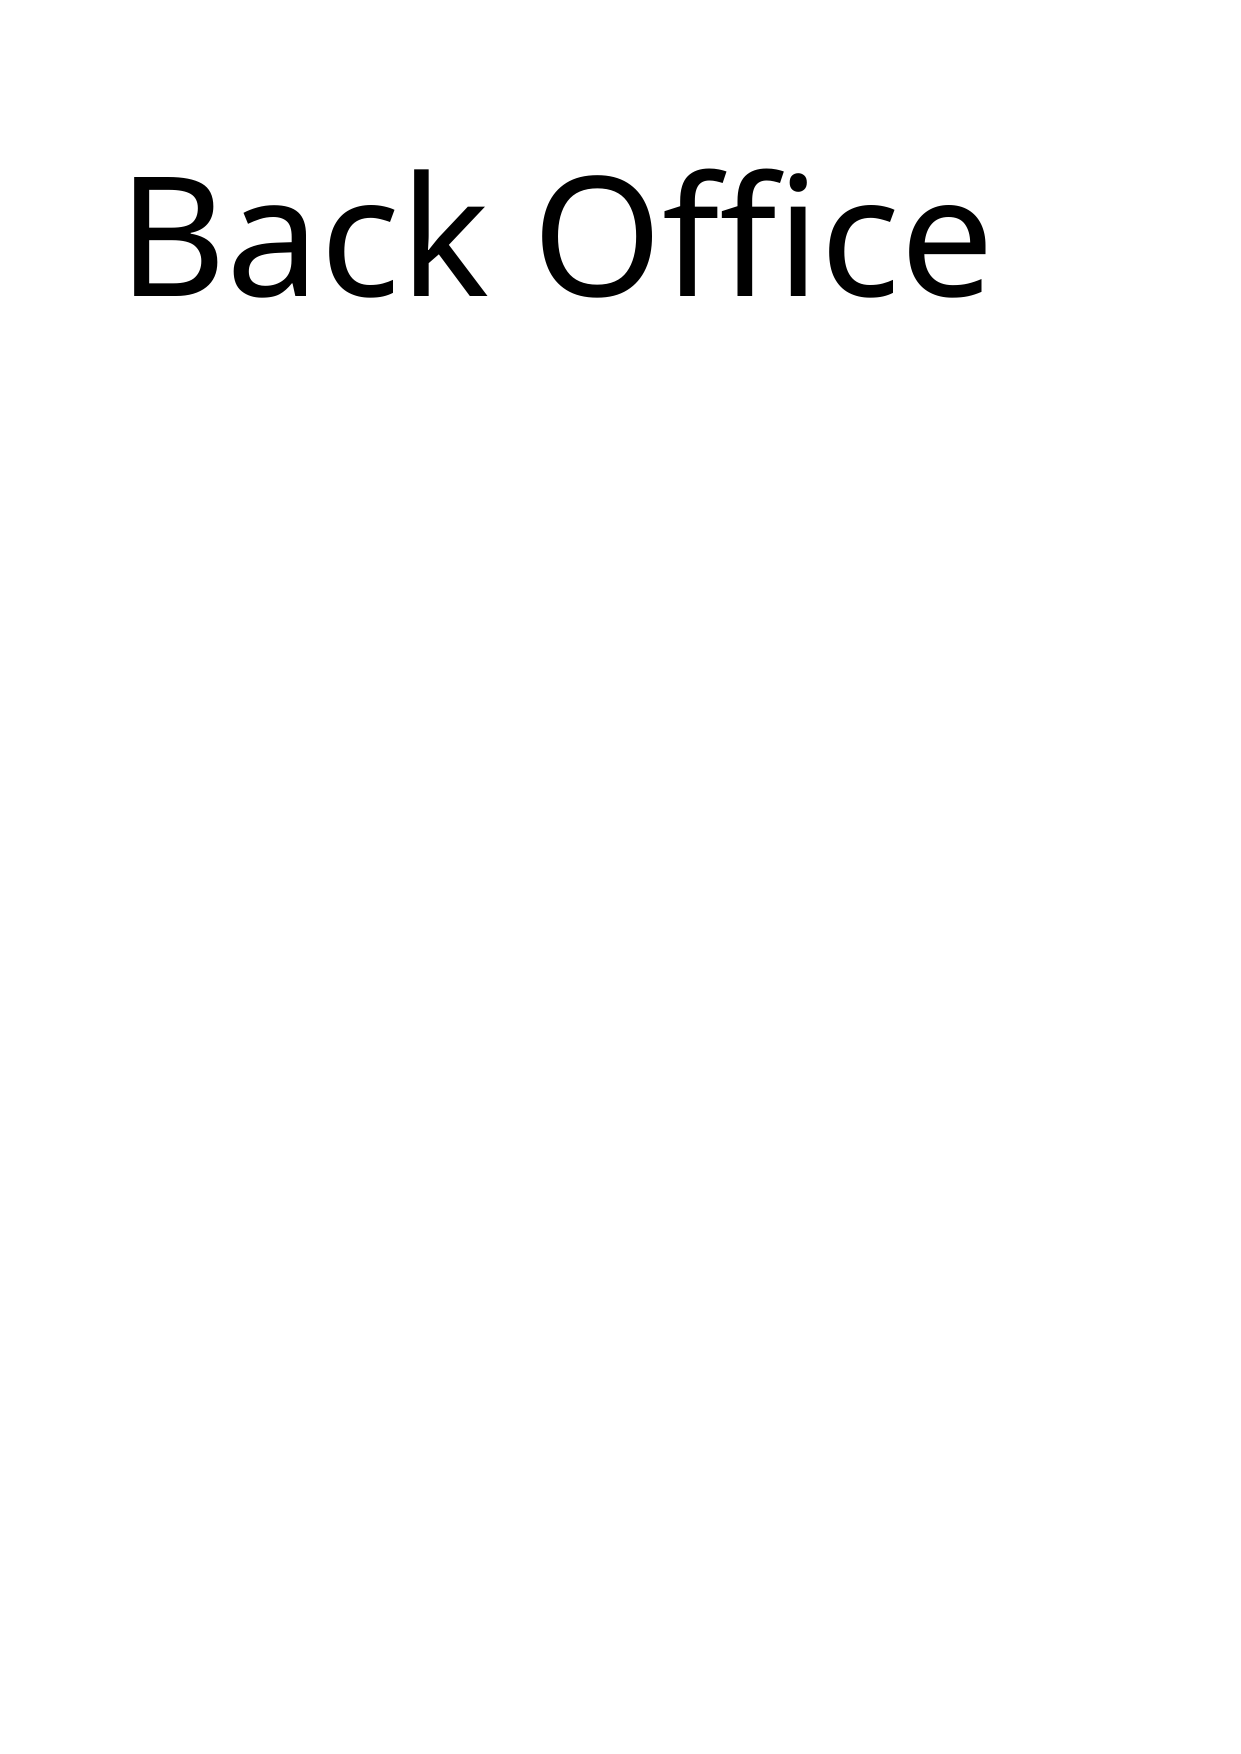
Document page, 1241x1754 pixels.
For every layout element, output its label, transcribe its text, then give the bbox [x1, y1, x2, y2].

text Back Office [118, 118, 1122, 345]
